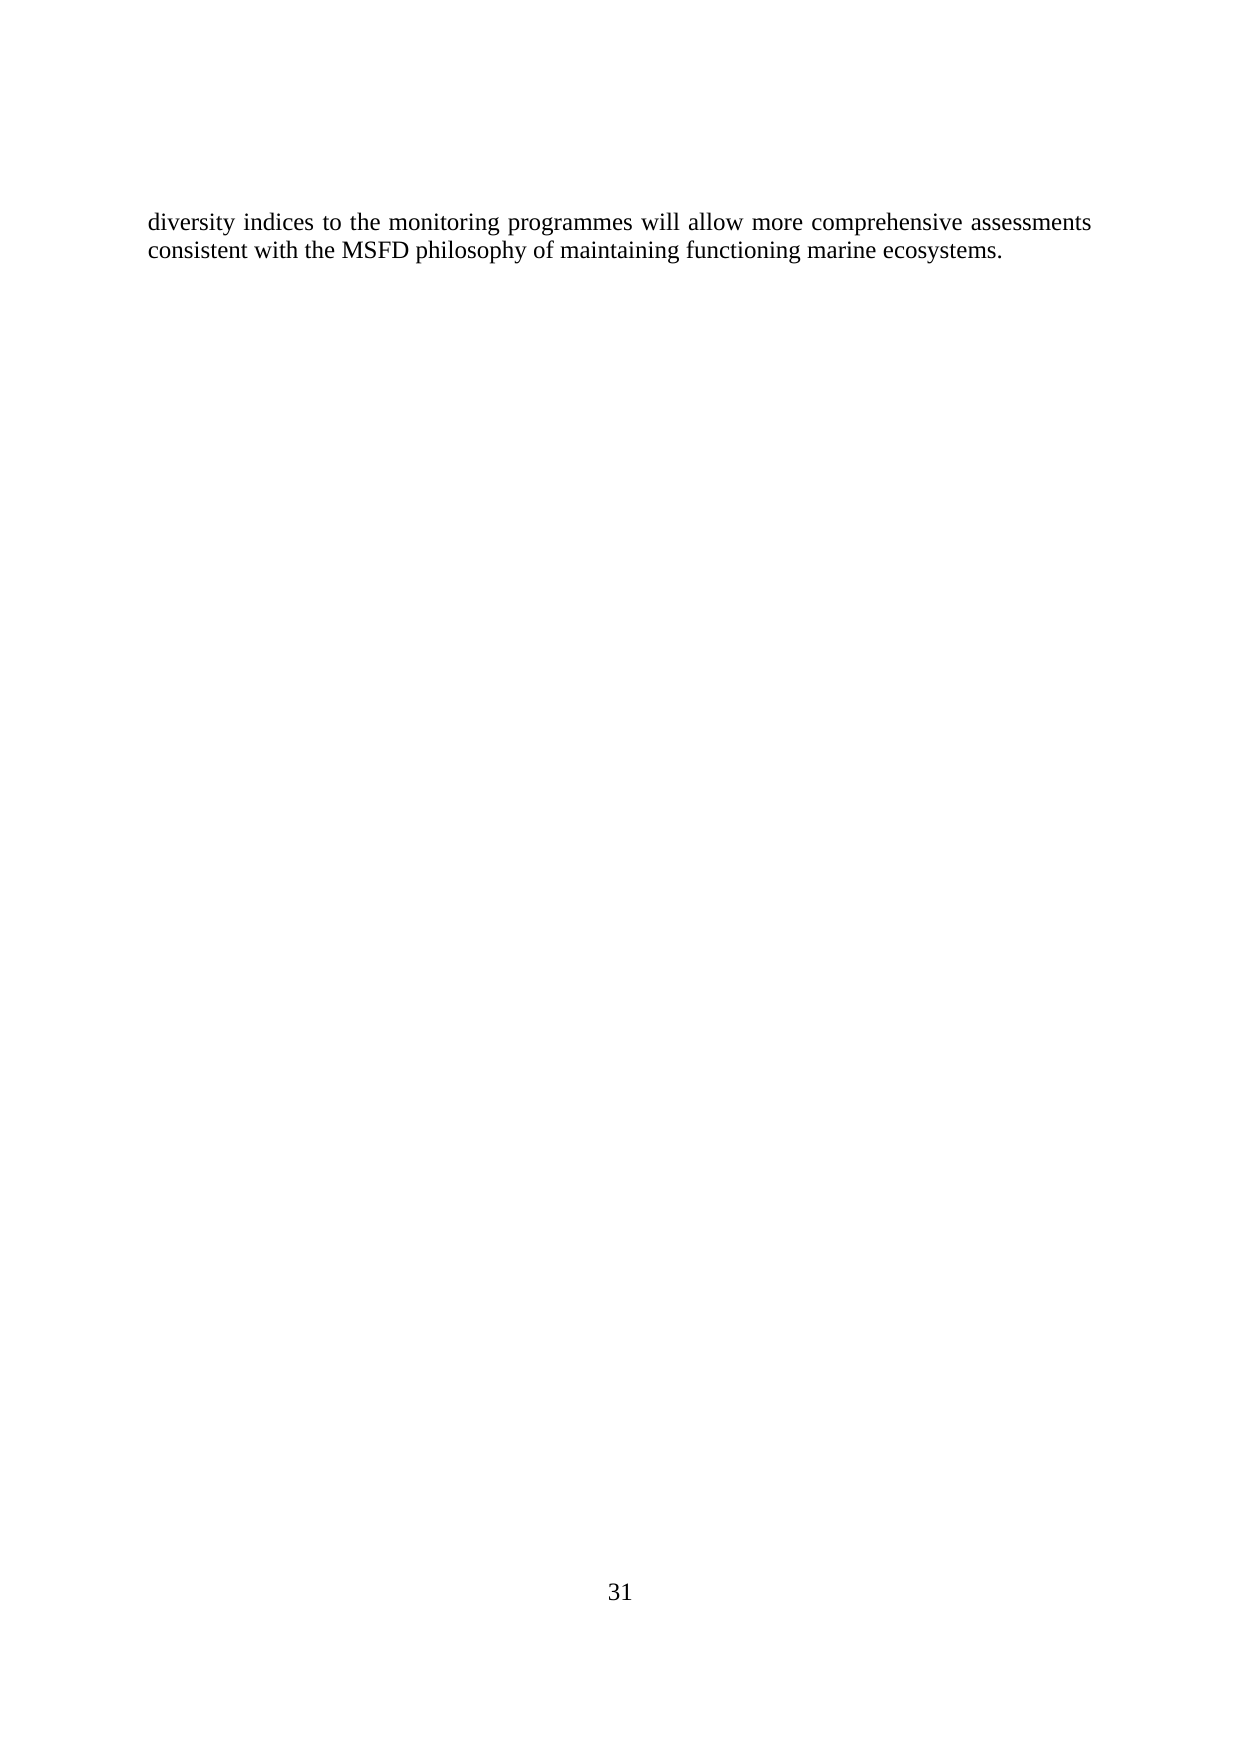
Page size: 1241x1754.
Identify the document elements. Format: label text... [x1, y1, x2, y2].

text diversity indices to the monitoring programmes will allow more comprehensive assessments consistent with the MSFD philosophy of maintaining functioning marine ecosystems. [148, 207, 1093, 264]
